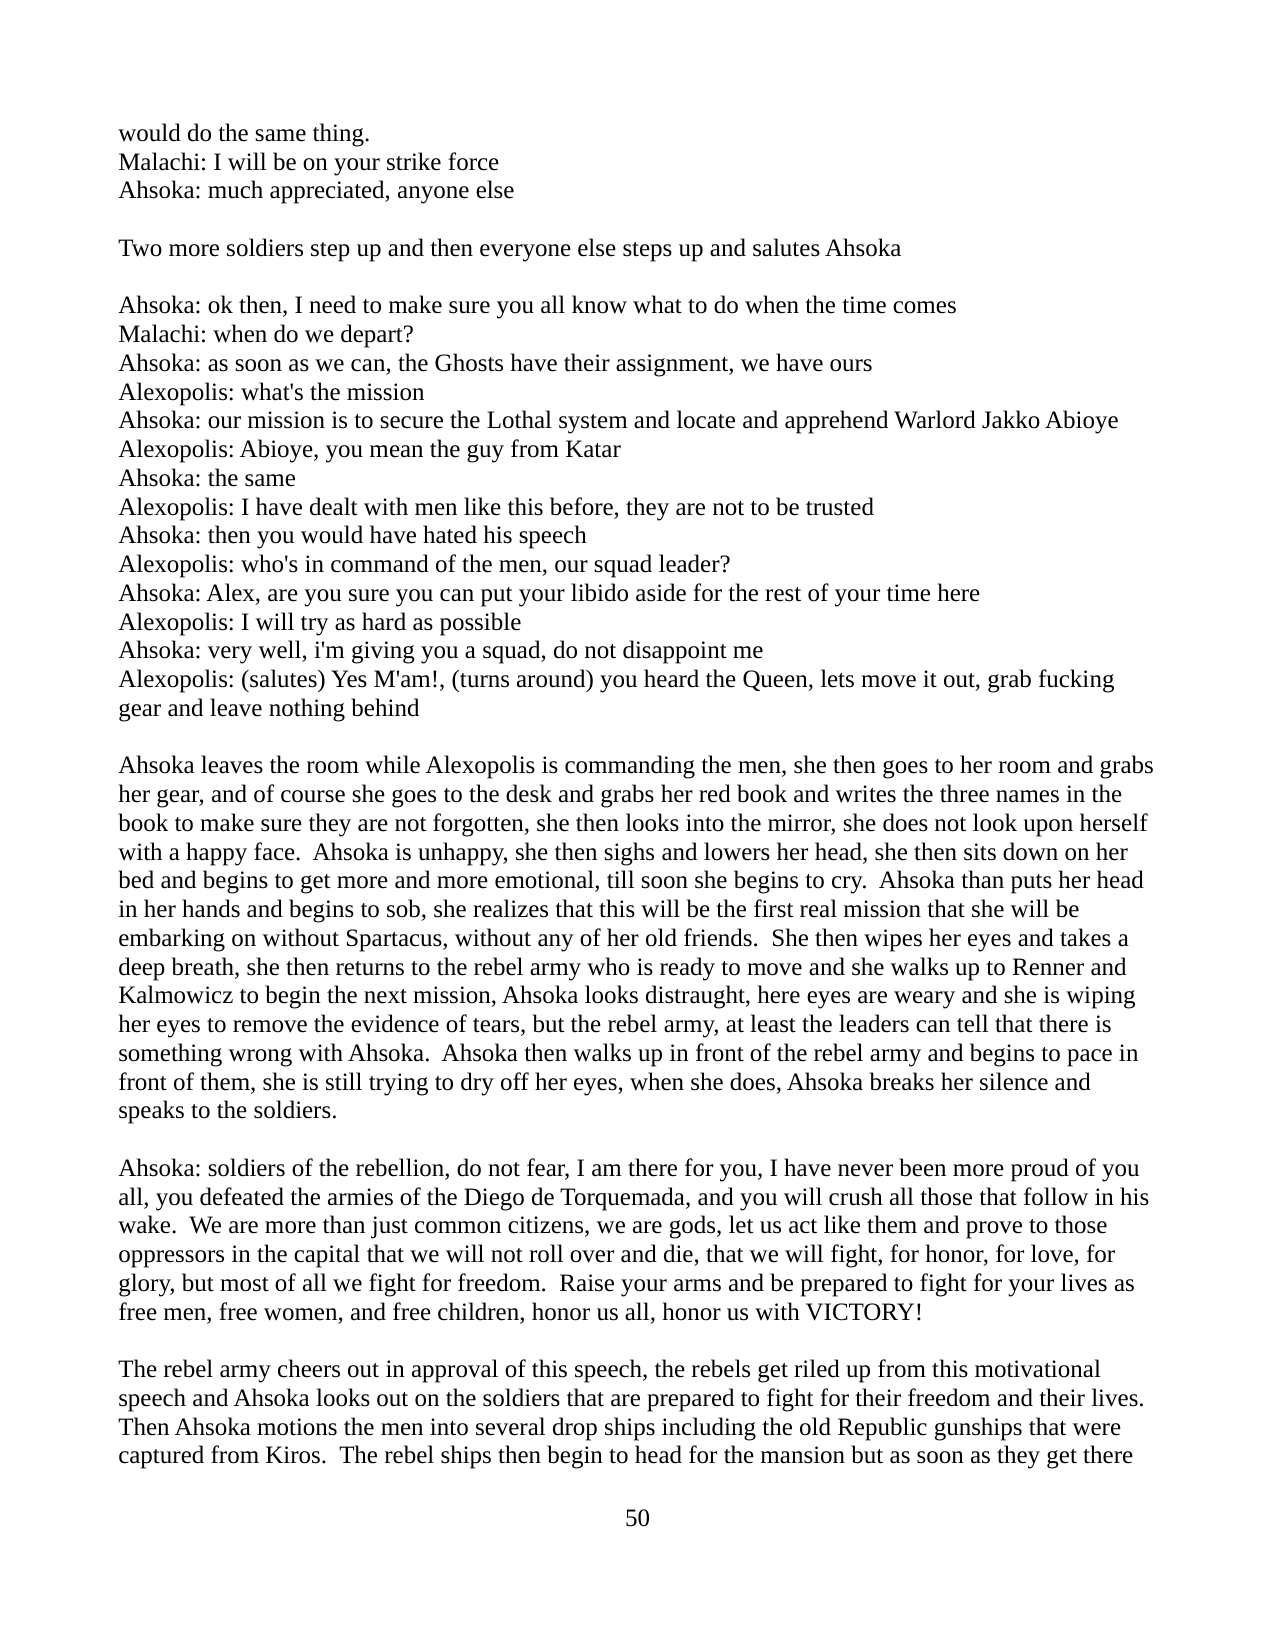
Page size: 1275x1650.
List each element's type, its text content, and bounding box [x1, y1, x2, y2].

text The rebel army cheers out in approval of this speech, the rebels get riled up from this motivational speech and Ahsoka looks out on the soldiers that are prepared to fight for their freedom and their lives. Then Ahsoka motions the men into several drop ships including the old Republic gunships that were captured from Kiros. The rebel ships then begin to head for the mansion but as soon as they get there [118, 1354, 1157, 1469]
text Ahsoka: soldiers of the rebellion, do not fear, I am there for you, I have never been more proud of you all, you defeated the armies of the Diego de Torquemada, and you will crush all those that follow in his wake. We are more than just common citizens, we are gods, let us act like them and prove to those oppressors in the capital that we will not roll over and die, that we will fight, for honor, for love, for glory, but most of all we fight for freedom. Raise your arms and be prepared to fight for your lives as free men, free women, and free children, honor us all, honor us with VICTORY! [118, 1153, 1157, 1326]
text Ahsoka: much appreciated, anyone else [118, 176, 1157, 204]
text would do the same thing. [118, 118, 1157, 147]
text Ahsoka: then you would have hated his speech [118, 521, 1157, 549]
text Ahsoka: very well, i'm giving you a squad, do not disappoint me [118, 636, 1157, 664]
text Two more soldiers step up and then everyone else steps up and salutes Ahsoka [118, 233, 1157, 262]
text Ahsoka: Alex, are you sure you can put your libido aside for the rest of your time here [118, 578, 1157, 607]
text Ahsoka leaves the room while Alexopolis is commanding the men, she then goes to her room and grabs her gear, and of course she goes to the desk and grabs her red book and writes the three names in the book to make sure they are not forgotten, she then looks into the mirror, she does not look upon herself with a happy face. Ahsoka is unhappy, she then sighs and lowers her head, she then sits down on her bed and begins to get more and more emotional, till soon she begins to cry. Ahsoka than puts her head in her hands and begins to sob, she realizes that this will be the first real mission that she will be embarking on without Spartacus, without any of her old friends. She then wipes her eyes and takes a deep breath, she then returns to the rebel army who is ready to move and she walks up to Renner and Kalmowicz to begin the next mission, Ahsoka looks distraught, here eyes are weary and she is wiping her eyes to remove the evidence of tears, but the rebel army, at least the leaders can tell that there is something wrong with Ahsoka. Ahsoka then walks up in front of the rebel army and begins to pace in front of them, she is still trying to dry off her eyes, when she does, Ahsoka breaks her silence and speaks to the soldiers. [118, 751, 1157, 1124]
text Ahsoka: the same [118, 463, 1157, 492]
text Alexopolis: I have dealt with men like this before, they are not to be trusted [118, 492, 1157, 521]
text Malachi: when do we depart? [118, 319, 1157, 348]
text Ahsoka: ok then, I need to make sure you all know what to do when the time comes [118, 291, 1157, 319]
text Alexopolis: Abioye, you mean the guy from Katar [118, 434, 1157, 463]
text Malachi: I will be on your strike force [118, 147, 1157, 176]
text Ahsoka: our mission is to secure the Lothal system and locate and apprehend Warlord Jakko Abioye [118, 406, 1157, 434]
text Ahsoka: as soon as we can, the Ghosts have their assignment, we have ours [118, 348, 1157, 377]
text Alexopolis: who's in command of the men, our squad leader? [118, 549, 1157, 578]
text Alexopolis: I will try as hard as possible [118, 607, 1157, 636]
text Alexopolis: (salutes) Yes M'am!, (turns around) you heard the Queen, lets move it out, grab fucking gear and leave nothing behind [118, 664, 1157, 722]
text Alexopolis: what's the mission [118, 377, 1157, 406]
